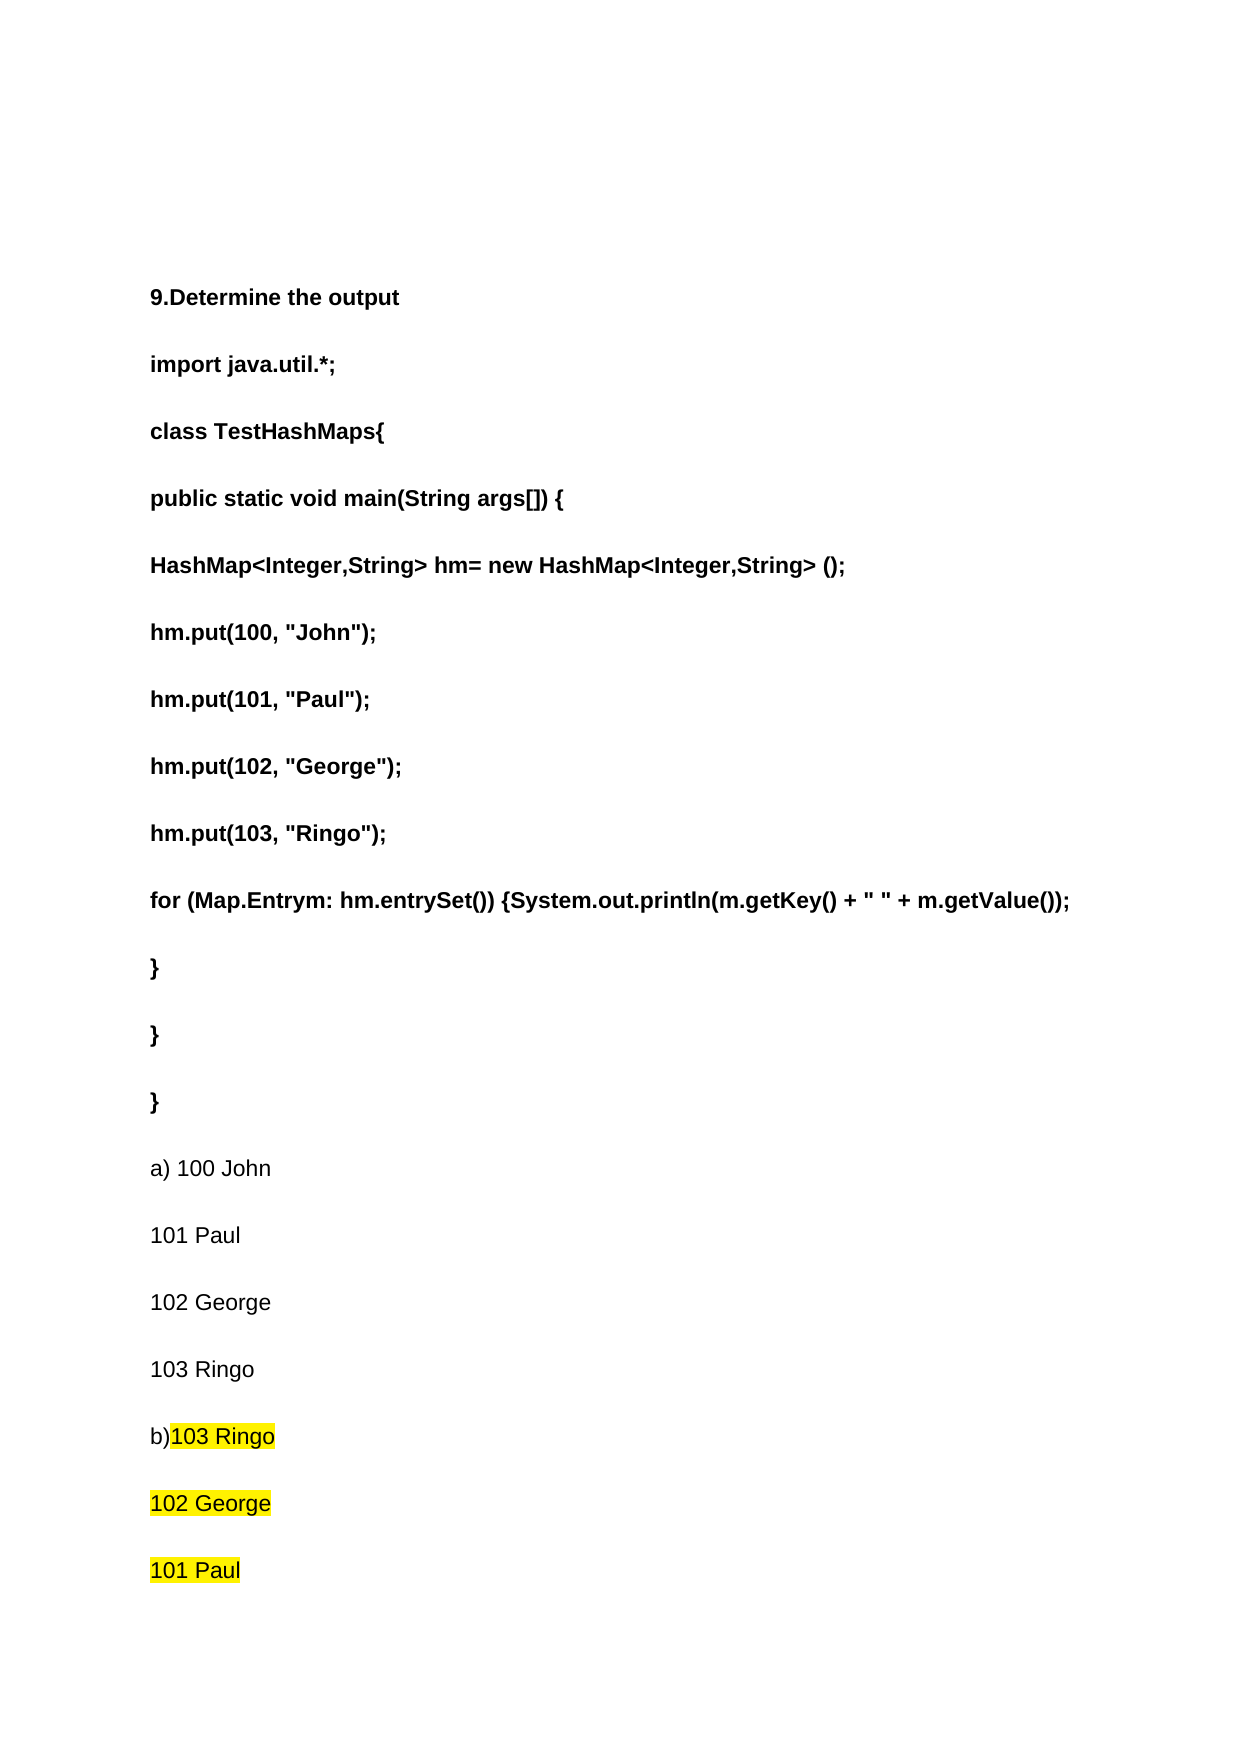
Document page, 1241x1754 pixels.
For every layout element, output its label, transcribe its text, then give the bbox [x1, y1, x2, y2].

text } [150, 1088, 1090, 1114]
text 102 George [150, 1489, 1090, 1516]
text } [150, 954, 1090, 980]
text HashMap<Integer,String> hm= new HashMap<Integer,String> (); [150, 552, 1090, 578]
text import java.util.*; [150, 351, 1090, 377]
text 102 George [150, 1289, 1090, 1315]
text 101 Paul [150, 1222, 1090, 1248]
text 103 Ringo [150, 1356, 1090, 1382]
text b)103 Ringo [150, 1423, 1090, 1449]
text a) 100 John [150, 1155, 1090, 1181]
text } [150, 1021, 1090, 1047]
text hm.put(100, "John"); [150, 619, 1090, 645]
text for (Map.Entrym: hm.entrySet()) {System.out.println(m.getKey() + " " + m.getValue()); [150, 887, 1090, 913]
text 9.Determine the output [150, 284, 1090, 310]
text class TestHashMaps{ [150, 418, 1090, 444]
text hm.put(103, "Ringo"); [150, 820, 1090, 846]
text 101 Paul [150, 1557, 1090, 1583]
text hm.put(102, "George"); [150, 753, 1090, 779]
text hm.put(101, "Paul"); [150, 686, 1090, 712]
text public static void main(String args[]) { [150, 485, 1090, 511]
